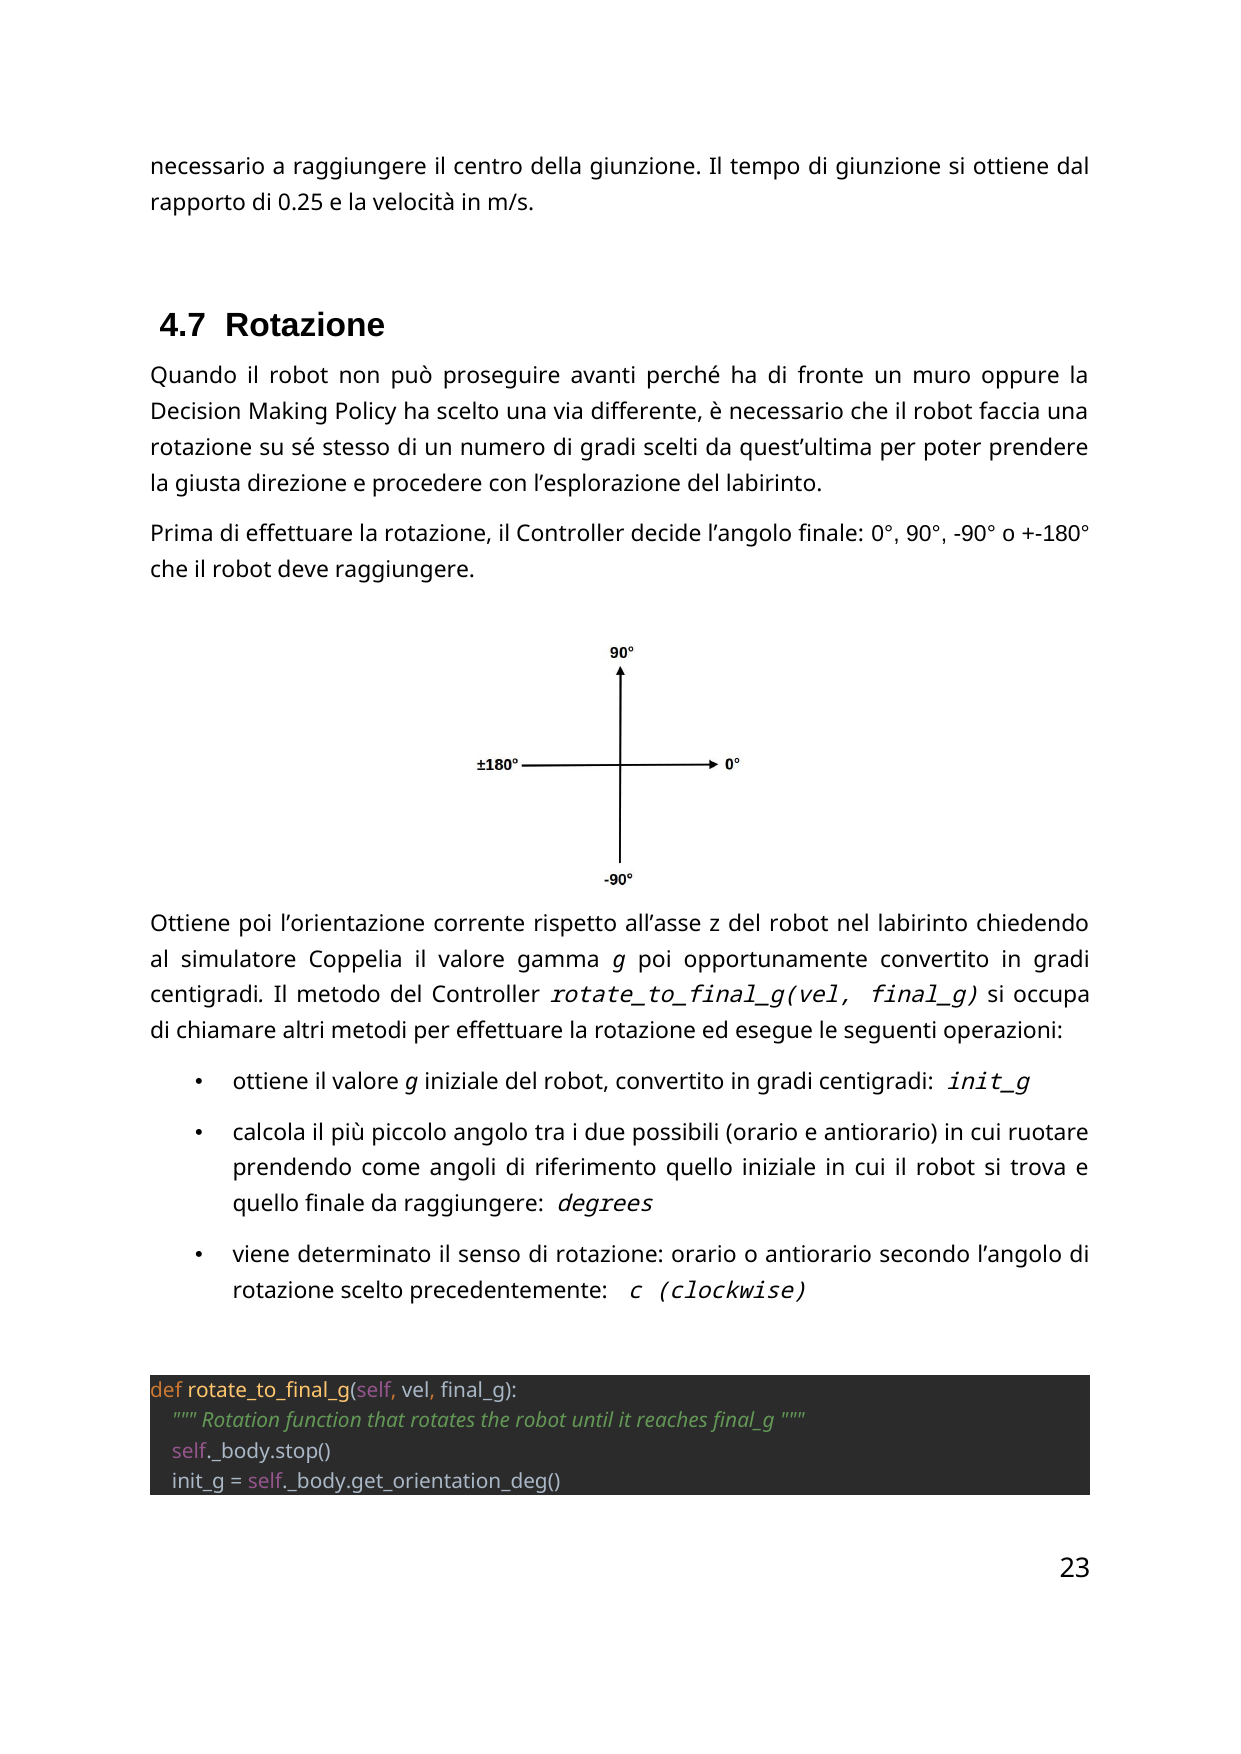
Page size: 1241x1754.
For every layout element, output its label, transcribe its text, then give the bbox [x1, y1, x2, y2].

subtitle Rotazione [150, 304, 1090, 343]
text Prima di effettuare la rotazione, il Controller decide l’angolo finale: 0°, 90°, -90° o +-180° che il robot deve raggiungere. [150, 517, 1090, 584]
list viene determinato il senso di rotazione: orario o antiorario secondo l’angolo di rotazione scelto precedentemente: c (clockwise) [195, 1238, 1090, 1305]
picture [470, 636, 760, 891]
list ottiene il valore g iniziale del robot, convertito in gradi centigradi: init_g [195, 1065, 1090, 1096]
list calcola il più piccolo angolo tra i due possibili (orario e antiorario) in cui ruotare prendendo come angoli di riferimento quello iniziale in cui il robot si trova e quello finale da raggiungere: degrees [195, 1115, 1090, 1218]
text Ottiene poi l’orientazione corrente rispetto all’asse z del robot nel labirinto chiedendo al simulatore Coppelia il valore gamma g poi opportunamente convertito in gradi centigradi. Il metodo del Controller rotate_to_final_g(vel, final_g) si occupa di chiamare altri metodi per effettuare la rotazione ed esegue le seguenti operazioni: [150, 907, 1090, 1046]
text necessario a raggiungere il centro della giunzione. Il tempo di giunzione si ottiene dal rapporto di 0.25 e la velocità in m/s. [150, 150, 1090, 217]
text Quando il robot non può proseguire avanti perché ha di fronte un muro oppure la Decision Making Policy ha scelto una via differente, è necessario che il robot faccia una rotazione su sé stesso di un numero di gradi scelti da quest’ultima per poter prendere la giusta direzione e procedere con l’esplorazione del labirinto. [150, 359, 1090, 498]
text def rotate_to_final_g(self, vel, final_g): """ Rotation function that rotates the robot until it reaches final_g """ self._body.stop() init_g = self._body.get_orientation_deg() [150, 1375, 1090, 1495]
